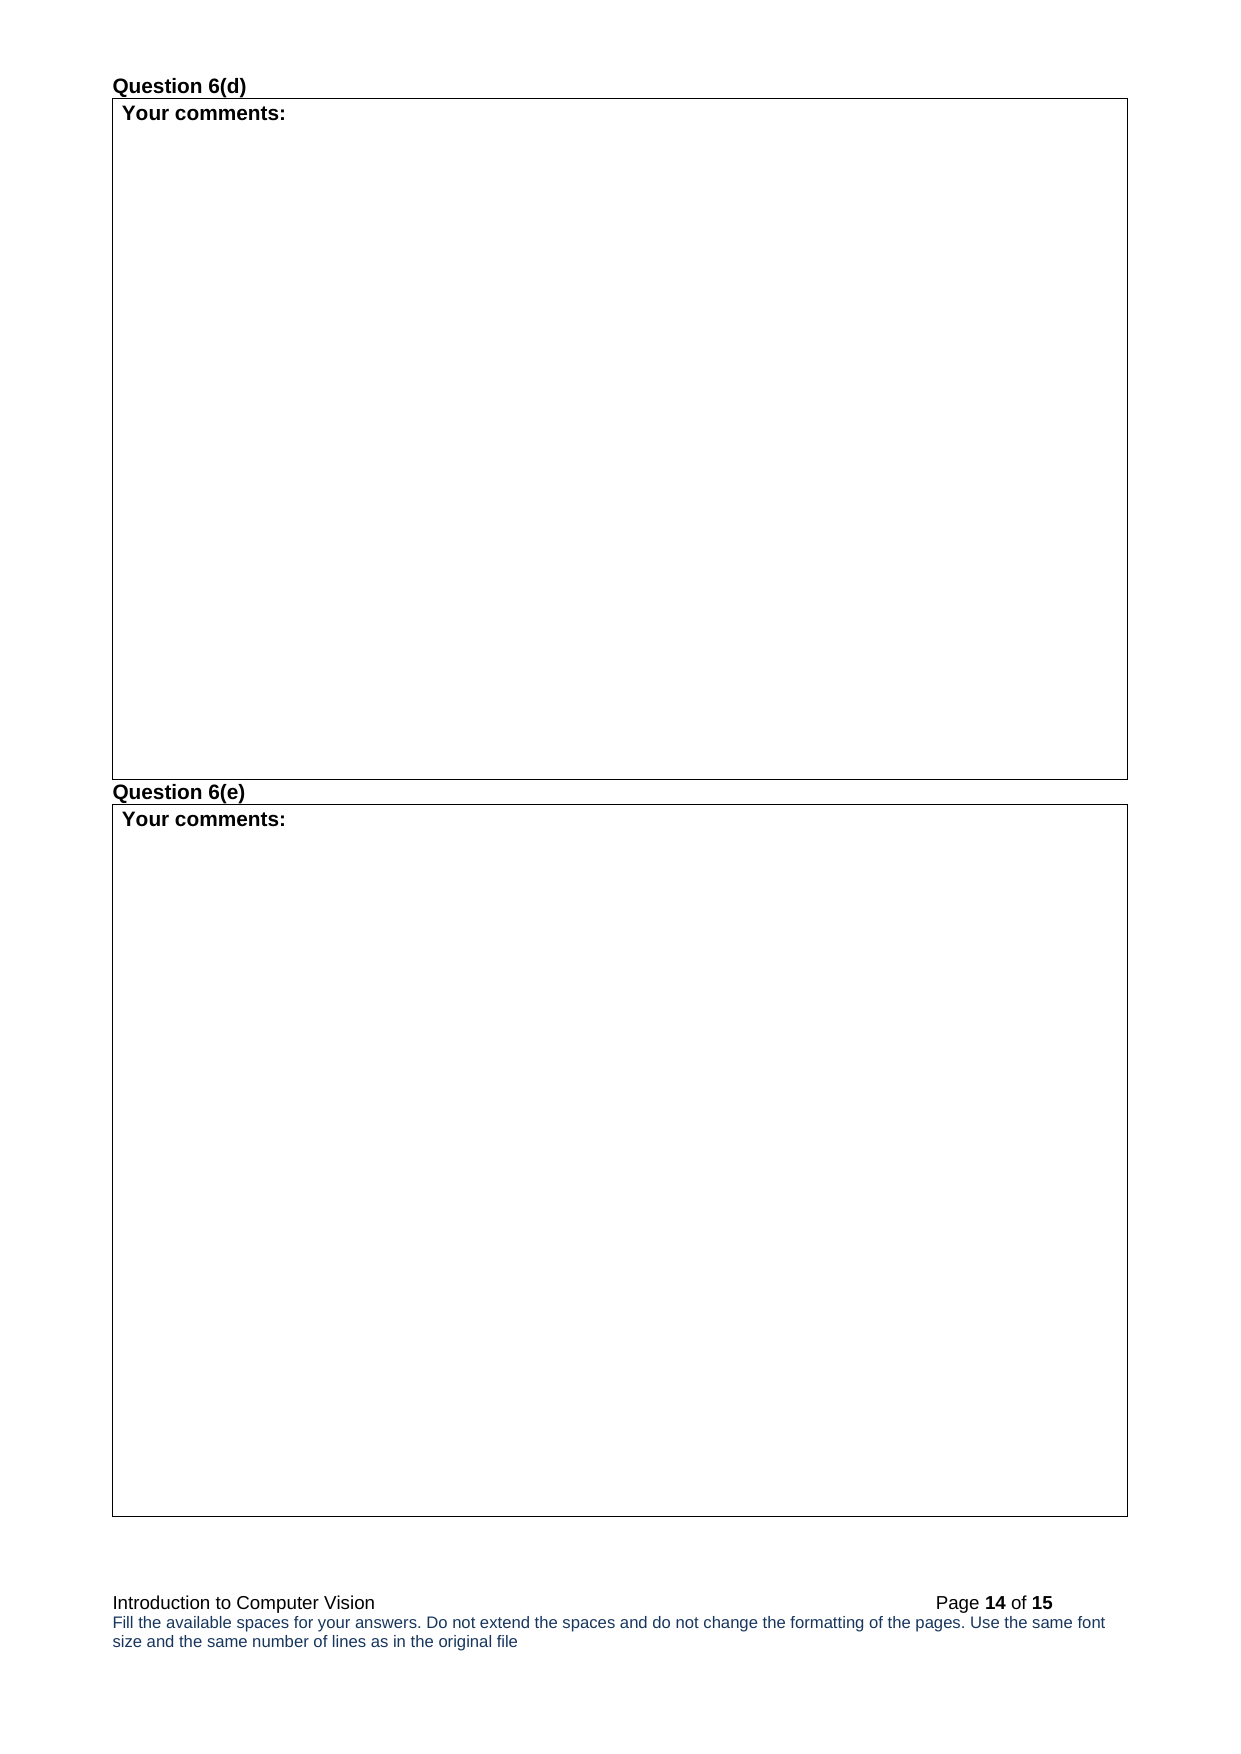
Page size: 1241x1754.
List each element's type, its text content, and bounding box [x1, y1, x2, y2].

text Question 6(e) [112, 780, 1128, 804]
text Your comments: [113, 805, 1127, 831]
text Question 6(d) [112, 74, 1128, 98]
text Your comments: [113, 99, 1127, 125]
